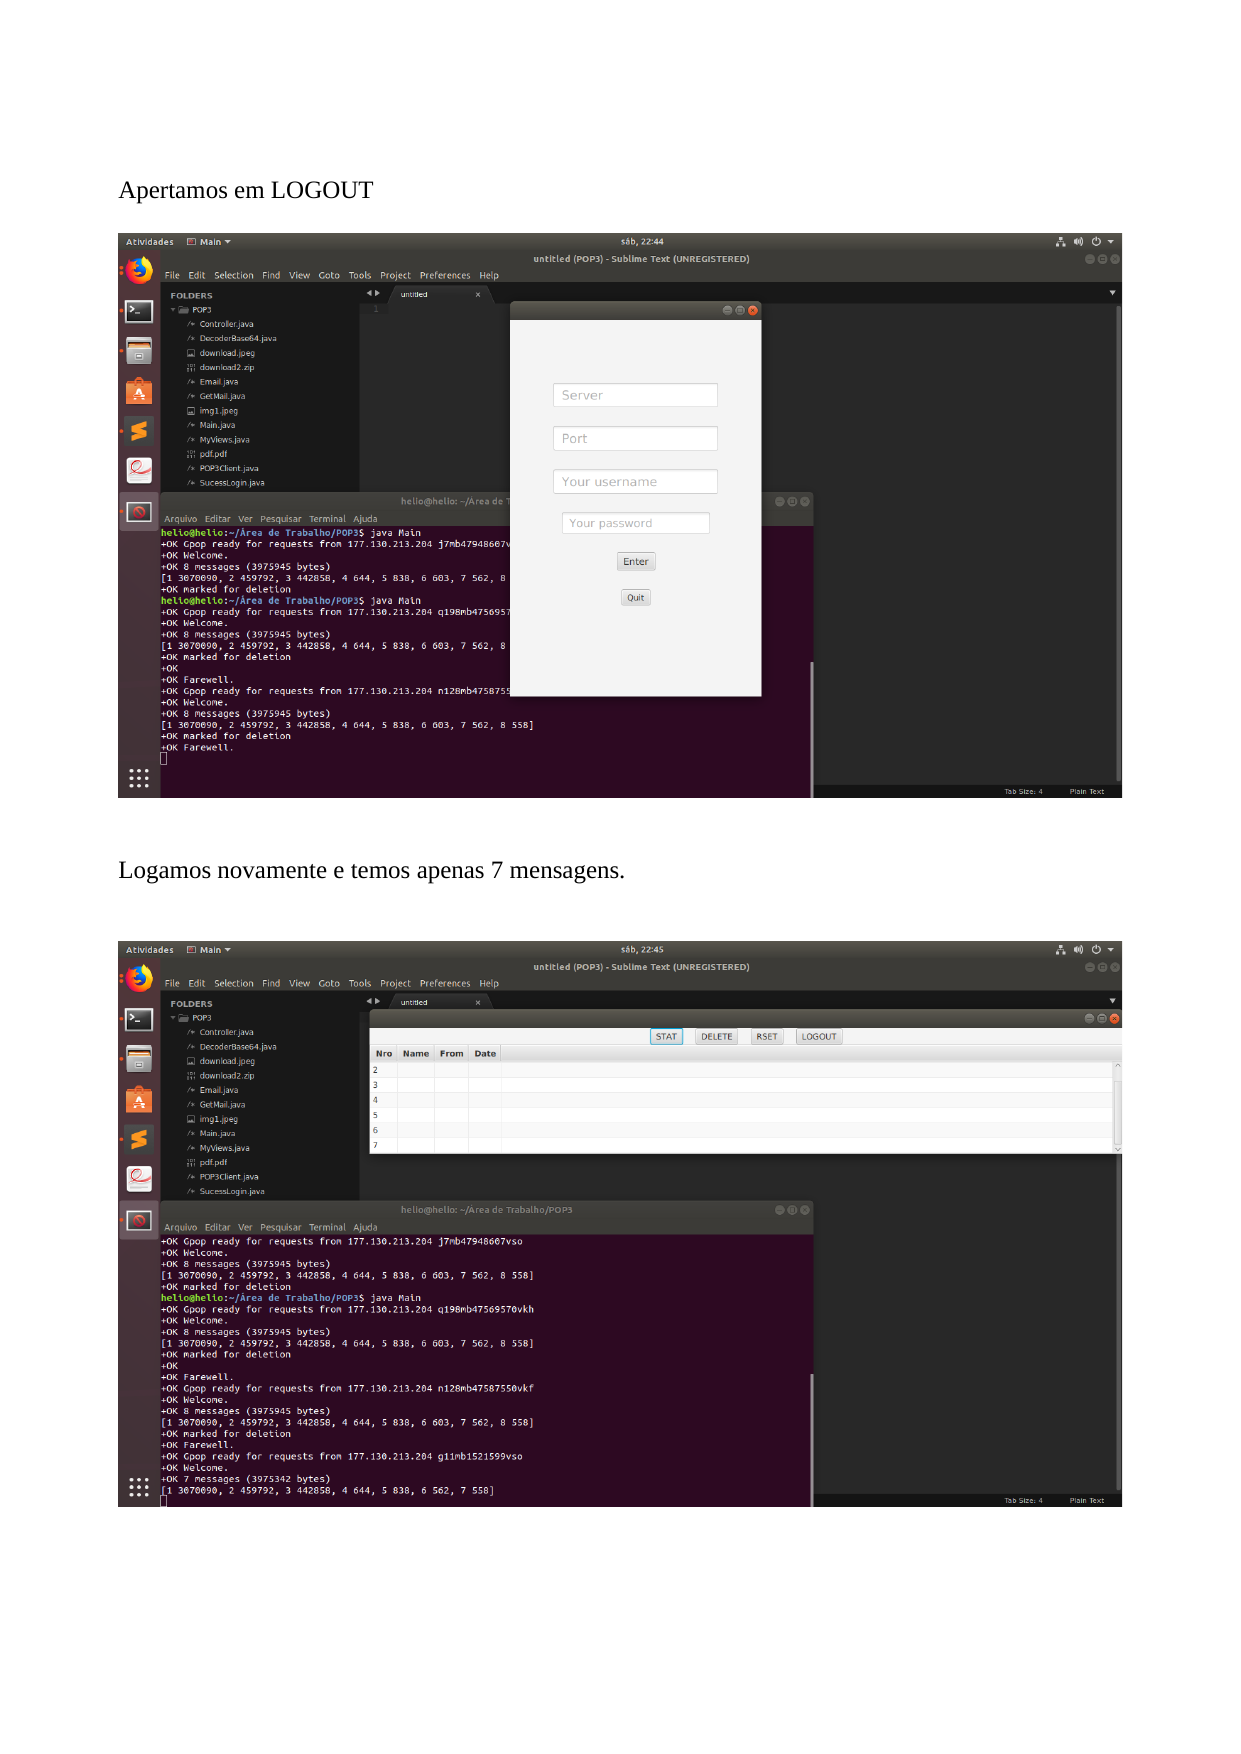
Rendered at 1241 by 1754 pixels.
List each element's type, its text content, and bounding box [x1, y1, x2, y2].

text Logamos novamente e temos apenas 7 mensagens. [118, 855, 1122, 884]
picture [118, 233, 1123, 798]
text Apertamos em LOGOUT [118, 176, 1122, 204]
picture [118, 941, 1123, 1507]
